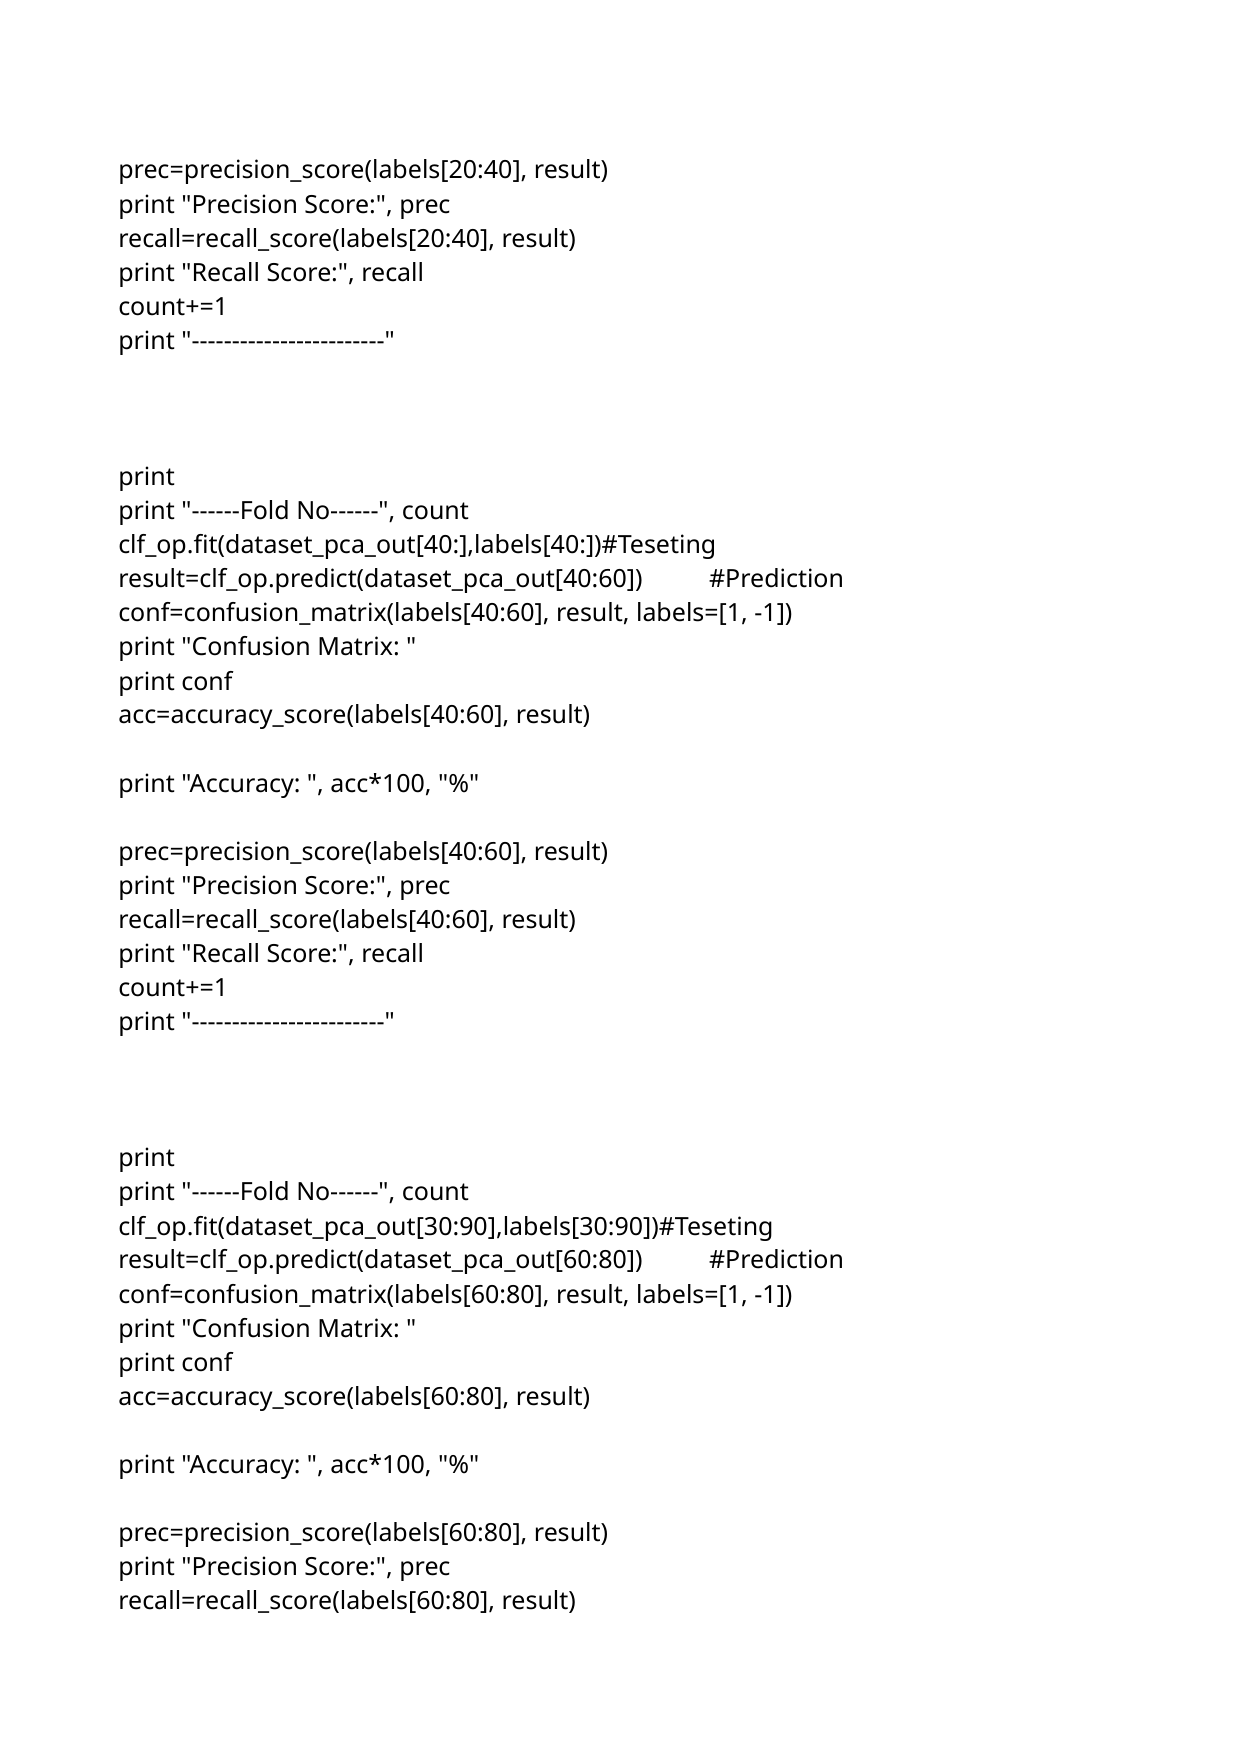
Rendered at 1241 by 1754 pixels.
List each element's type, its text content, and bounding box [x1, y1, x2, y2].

text print "------Fold No------", count [118, 493, 1122, 527]
text count+=1 [118, 288, 1122, 322]
text recall=recall_score(labels[20:40], result) [118, 220, 1122, 254]
text prec=precision_score(labels[20:40], result) [118, 152, 1122, 186]
text print conf [118, 1344, 1122, 1378]
text count+=1 [118, 970, 1122, 1004]
text print "------------------------" [118, 1004, 1122, 1038]
text print "Precision Score:", prec [118, 186, 1122, 220]
text print [118, 1140, 1122, 1174]
text print conf [118, 663, 1122, 697]
text recall=recall_score(labels[40:60], result) [118, 902, 1122, 936]
text print "Precision Score:", prec [118, 867, 1122, 902]
text clf_op.fit(dataset_pca_out[30:90],labels[30:90])#Teseting [118, 1208, 1122, 1242]
text clf_op.fit(dataset_pca_out[40:],labels[40:])#Teseting [118, 527, 1122, 561]
text prec=precision_score(labels[60:80], result) [118, 1515, 1122, 1549]
text print "------------------------" [118, 322, 1122, 357]
text prec=precision_score(labels[40:60], result) [118, 833, 1122, 867]
text print "Precision Score:", prec [118, 1549, 1122, 1583]
text print "Accuracy: ", acc*100, "%" [118, 1447, 1122, 1481]
text print "Confusion Matrix: " [118, 629, 1122, 663]
text print "Recall Score:", recall [118, 936, 1122, 970]
text print "Confusion Matrix: " [118, 1310, 1122, 1344]
text result=clf_op.predict(dataset_pca_out[60:80]) #Prediction [118, 1242, 1122, 1276]
text acc=accuracy_score(labels[60:80], result) [118, 1378, 1122, 1412]
text print [118, 459, 1122, 493]
text print "------Fold No------", count [118, 1174, 1122, 1208]
text acc=accuracy_score(labels[40:60], result) [118, 697, 1122, 731]
text conf=confusion_matrix(labels[40:60], result, labels=[1, -1]) [118, 595, 1122, 629]
text result=clf_op.predict(dataset_pca_out[40:60]) #Prediction [118, 561, 1122, 595]
text print "Accuracy: ", acc*100, "%" [118, 765, 1122, 799]
text conf=confusion_matrix(labels[60:80], result, labels=[1, -1]) [118, 1276, 1122, 1310]
text recall=recall_score(labels[60:80], result) [118, 1583, 1122, 1617]
text print "Recall Score:", recall [118, 254, 1122, 288]
